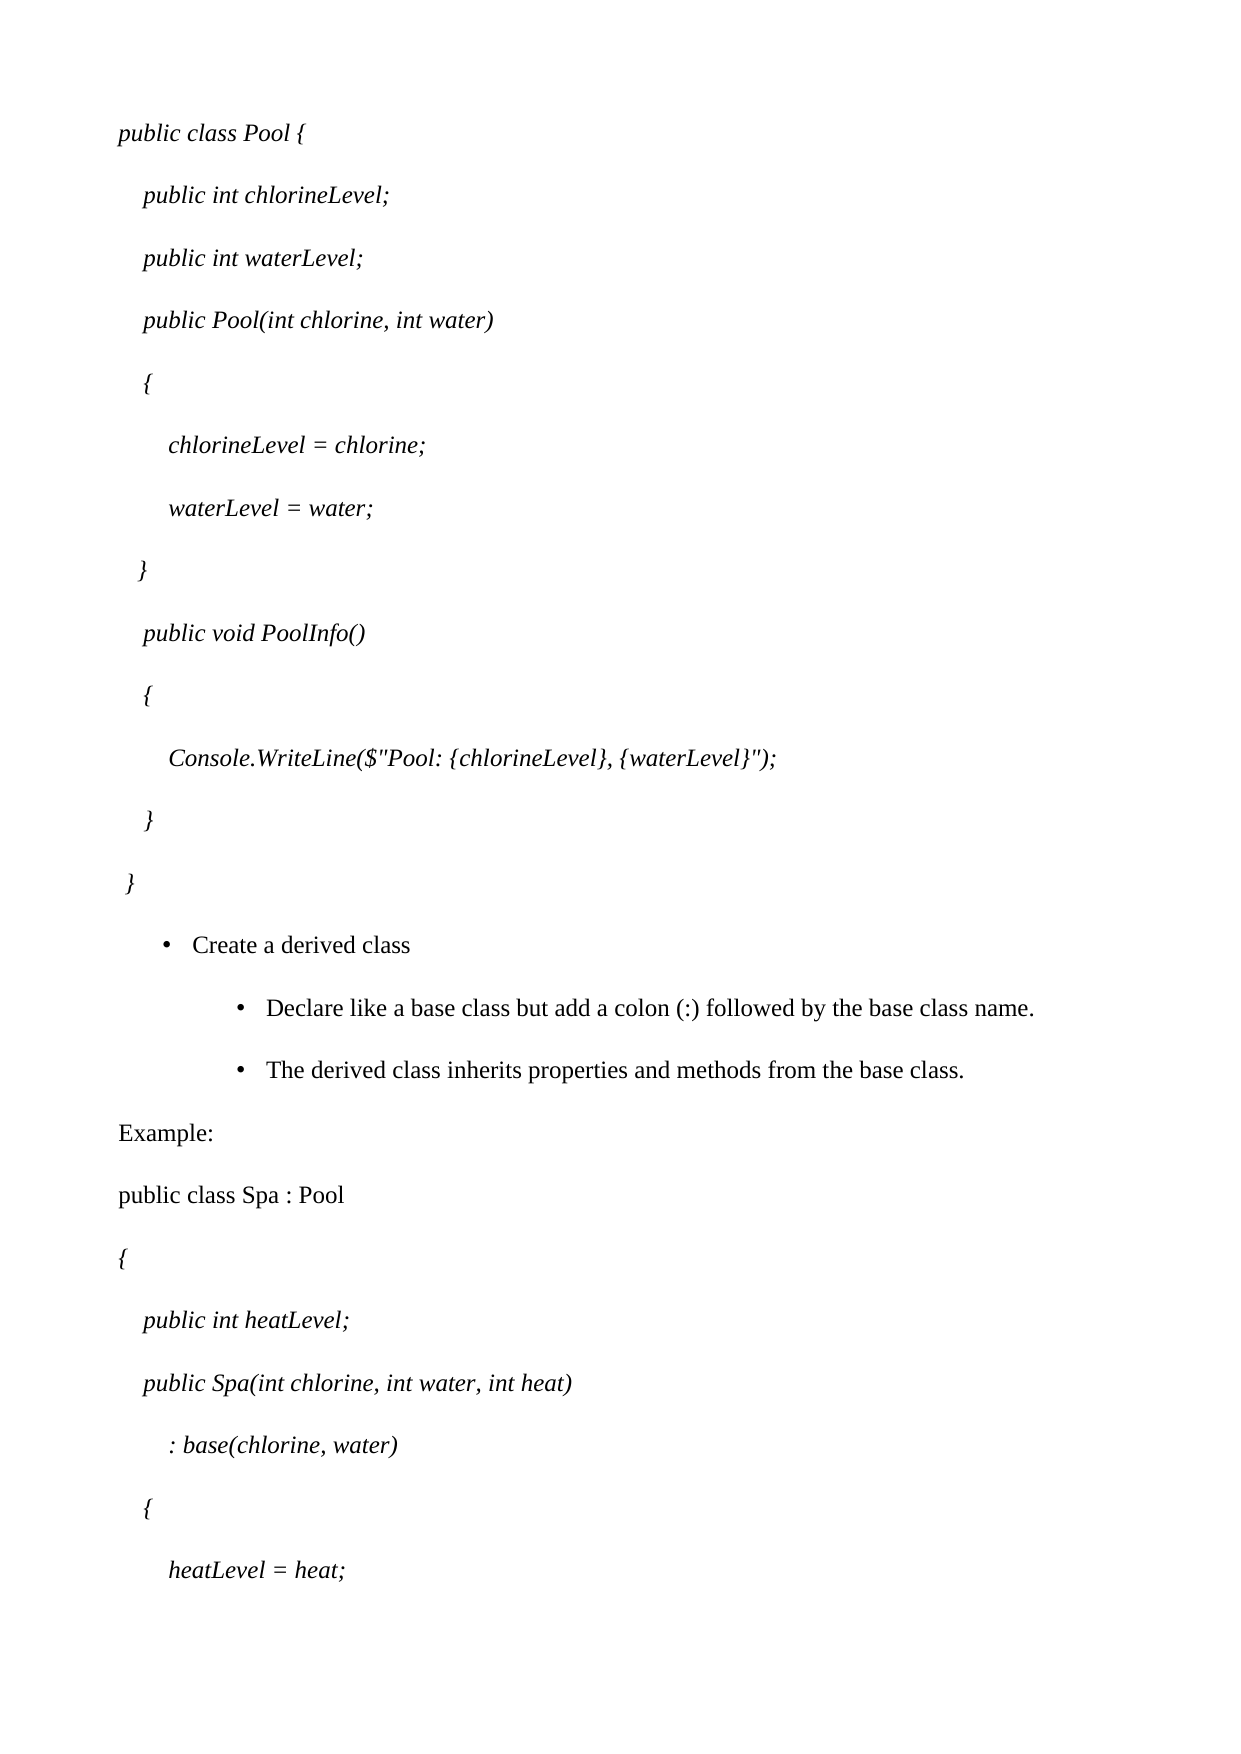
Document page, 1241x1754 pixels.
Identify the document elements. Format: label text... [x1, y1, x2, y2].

text } [118, 556, 1122, 584]
text { [118, 1243, 1122, 1272]
text } [118, 868, 1122, 897]
text Example: [118, 1118, 1122, 1147]
text chlorineLevel = chlorine; [118, 431, 1122, 459]
text Console.WriteLine($"Pool: {chlorineLevel}, {waterLevel}"); [118, 743, 1122, 772]
text public int waterLevel; [118, 243, 1122, 272]
text : base(chlorine, water) [118, 1431, 1122, 1459]
text public class Pool { [118, 118, 1122, 147]
text heatLevel = heat; [118, 1556, 1122, 1584]
list Declare like a base class but add a colon (:) followed by the base class name. [236, 993, 1122, 1022]
text { [118, 368, 1122, 397]
text public Pool(int chlorine, int water) [118, 306, 1122, 334]
text } [118, 806, 1122, 834]
text public class Spa : Pool [118, 1181, 1122, 1209]
text waterLevel = water; [118, 493, 1122, 522]
list The derived class inherits properties and methods from the base class. [236, 1056, 1122, 1084]
text public int heatLevel; [118, 1306, 1122, 1334]
text public int chlorineLevel; [118, 181, 1122, 209]
text { [118, 681, 1122, 709]
text public void PoolInfo() [118, 618, 1122, 647]
text public Spa(int chlorine, int water, int heat) [118, 1368, 1122, 1397]
text { [118, 1493, 1122, 1522]
list Create a derived class [162, 931, 1122, 959]
